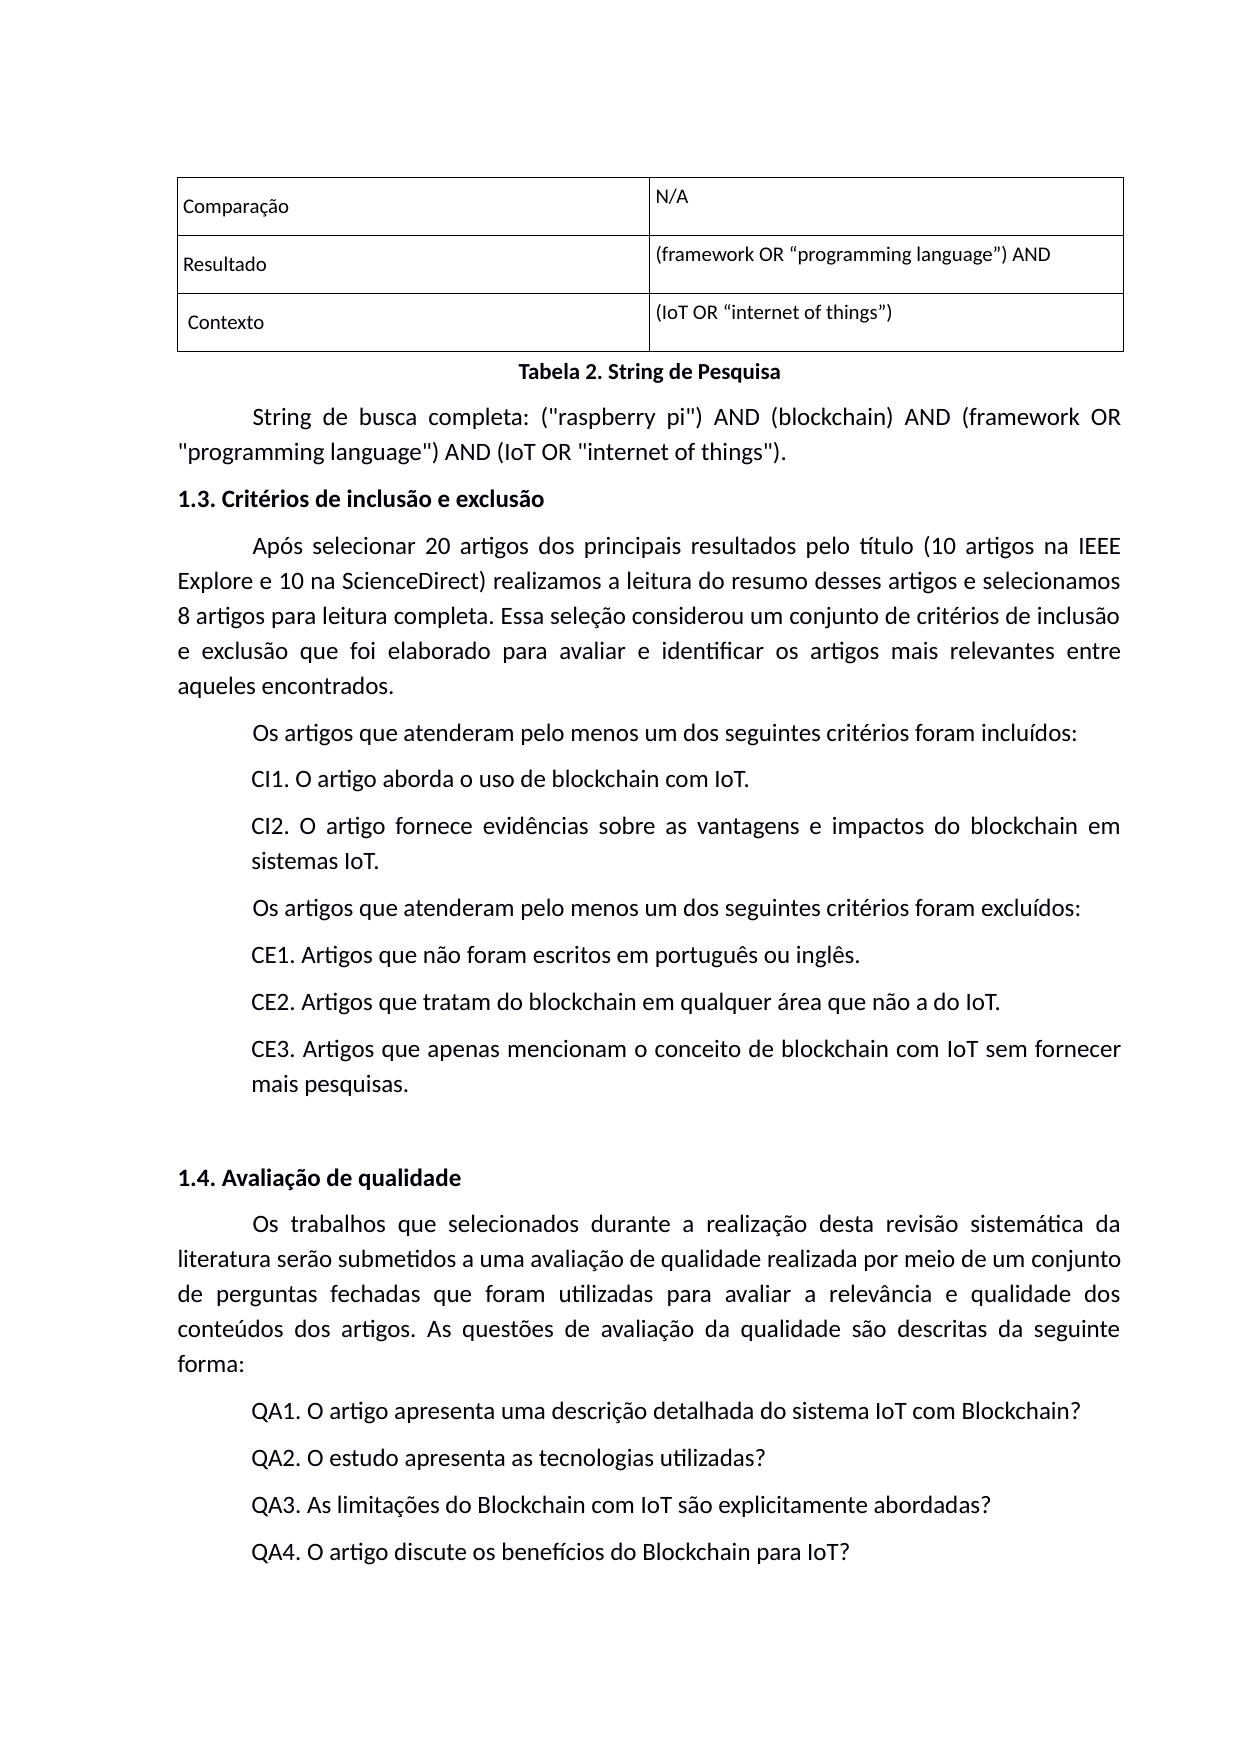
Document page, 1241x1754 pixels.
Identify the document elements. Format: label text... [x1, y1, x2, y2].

text String de busca completa: ("raspberry pi") AND (blockchain) AND (framework OR "programming language") AND (IoT OR "internet of things"). [177, 401, 1122, 467]
text Os artigos que atenderam pelo menos um dos seguintes critérios foram incluídos: [177, 717, 1122, 747]
text CE1. Artigos que não foram escritos em português ou inglês. [251, 939, 1122, 970]
text Tabela 2. String de Pesquisa [177, 357, 1122, 385]
text QA2. O estudo apresenta as tecnologias utilizadas? [251, 1442, 1122, 1473]
text QA4. O artigo discute os benefícios do Blockchain para IoT? [251, 1536, 1122, 1567]
text CI2. O artigo fornece evidências sobre as vantagens e impactos do blockchain em sistemas IoT. [251, 811, 1122, 876]
text CE3. Artigos que apenas mencionam o conceito de blockchain com IoT sem fornecer mais pesquisas. [251, 1033, 1122, 1098]
text QA1. O artigo apresenta uma descrição detalhada do sistema IoT com Blockchain? [251, 1396, 1122, 1426]
text CI1. O artigo aborda o uso de blockchain com IoT. [251, 764, 1122, 794]
text Os artigos que atenderam pelo menos um dos seguintes critérios foram excluídos: [177, 892, 1122, 923]
table_cell Contexto [178, 294, 649, 351]
text Os trabalhos que selecionados durante a realização desta revisão sistemática da literatura serão submetidos a uma avaliação de qualidade realizada por meio de um conjunto de perguntas fechadas que foram utilizadas para avaliar a relevância e qualidade dos conteúdos dos artigos. As questões de avaliação da qualidade são descritas da seguinte forma: [177, 1209, 1122, 1379]
text 1.3. Critérios de inclusão e exclusão [177, 483, 1122, 513]
table_cell N/A [650, 178, 1123, 235]
table_cell (IoT OR “internet of things”) [650, 294, 1123, 351]
table_cell Comparação [178, 178, 649, 235]
table_cell (framework OR “programming language”) AND [650, 236, 1123, 293]
text Após selecionar 20 artigos dos principais resultados pelo título (10 artigos na IEEE Explore e 10 na ScienceDirect) realizamos a leitura do resumo desses artigos e selecionamos 8 artigos para leitura completa. Essa seleção considerou um conjunto de critérios de inclusão e exclusão que foi elaborado para avaliar e identificar os artigos mais relevantes entre aqueles encontrados. [177, 530, 1122, 700]
text 1.4. Avaliação de qualidade [177, 1162, 1122, 1192]
table_cell Resultado [178, 236, 649, 293]
text CE2. Artigos que tratam do blockchain em qualquer área que não a do IoT. [251, 986, 1122, 1017]
text QA3. As limitações do Blockchain com IoT são explicitamente abordadas? [251, 1489, 1122, 1520]
